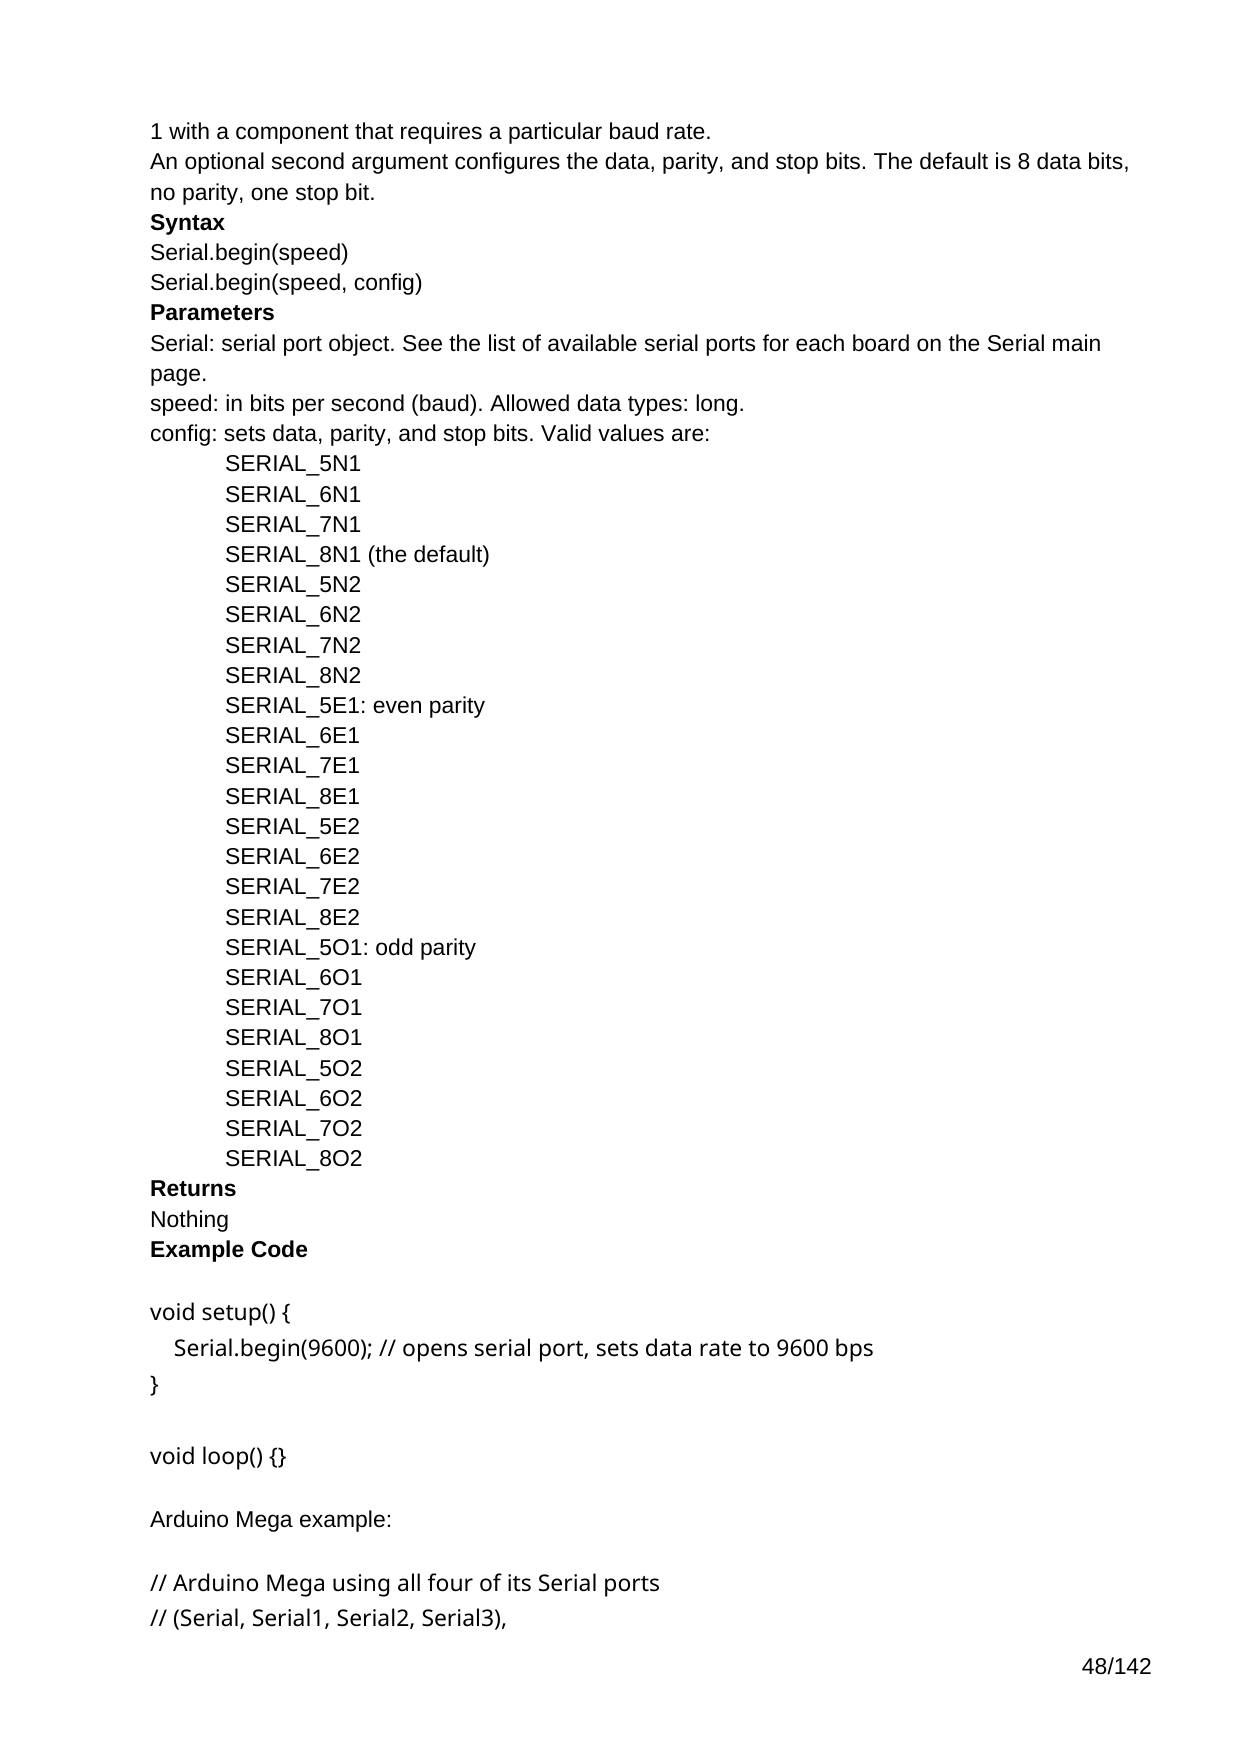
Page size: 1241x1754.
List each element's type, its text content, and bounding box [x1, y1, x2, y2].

text Returns [150, 1175, 1152, 1202]
text void loop() {} [150, 1440, 1152, 1471]
text SERIAL_5E2 [225, 813, 1152, 839]
text SERIAL_5N1 [225, 450, 1152, 477]
text 1 with a component that requires a particular baud rate. [150, 118, 1152, 144]
text SERIAL_6O1 [225, 964, 1152, 990]
text Serial: serial port object. See the list of available serial ports for each board on the Serial main page. [150, 329, 1152, 386]
text An optional second argument configures the data, parity, and stop bits. The default is 8 data bits, no parity, one stop bit. [150, 148, 1152, 205]
text SERIAL_7E1 [225, 752, 1152, 779]
text SERIAL_6N2 [225, 601, 1152, 628]
text SERIAL_8O2 [225, 1145, 1152, 1171]
text SERIAL_5O1: odd parity [225, 934, 1152, 960]
text SERIAL_8N1 (the default) [225, 541, 1152, 567]
text } [150, 1368, 1152, 1399]
text SERIAL_5N2 [225, 571, 1152, 597]
text SERIAL_6N1 [225, 481, 1152, 507]
text SERIAL_6E1 [225, 722, 1152, 748]
text Serial.begin(speed, config) [150, 269, 1152, 295]
text Parameters [150, 299, 1152, 326]
text SERIAL_5E1: even parity [225, 692, 1152, 718]
text SERIAL_7N2 [225, 632, 1152, 658]
text Syntax [150, 209, 1152, 235]
text void setup() { [150, 1296, 1152, 1327]
text // (Serial, Serial1, Serial2, Serial3), [150, 1602, 1152, 1634]
text SERIAL_8E1 [225, 783, 1152, 809]
text speed: in bits per second (baud). Allowed data types: long. [150, 390, 1152, 416]
text SERIAL_7N1 [225, 511, 1152, 537]
text Arduino Mega example: [150, 1506, 1152, 1532]
text Example Code [150, 1236, 1152, 1262]
text SERIAL_7O2 [225, 1115, 1152, 1141]
text SERIAL_7E2 [225, 873, 1152, 899]
text SERIAL_5O2 [225, 1054, 1152, 1081]
text SERIAL_7O1 [225, 994, 1152, 1020]
text Nothing [150, 1206, 1152, 1232]
text SERIAL_8N2 [225, 662, 1152, 688]
text SERIAL_8E2 [225, 903, 1152, 930]
text Serial.begin(9600); // opens serial port, sets data rate to 9600 bps [150, 1332, 1152, 1363]
text SERIAL_6O2 [225, 1085, 1152, 1111]
text SERIAL_6E2 [225, 843, 1152, 869]
text Serial.begin(speed) [150, 239, 1152, 265]
text // Arduino Mega using all four of its Serial ports [150, 1566, 1152, 1598]
text config: sets data, parity, and stop bits. Valid values are: [150, 420, 1152, 446]
text SERIAL_8O1 [225, 1024, 1152, 1051]
